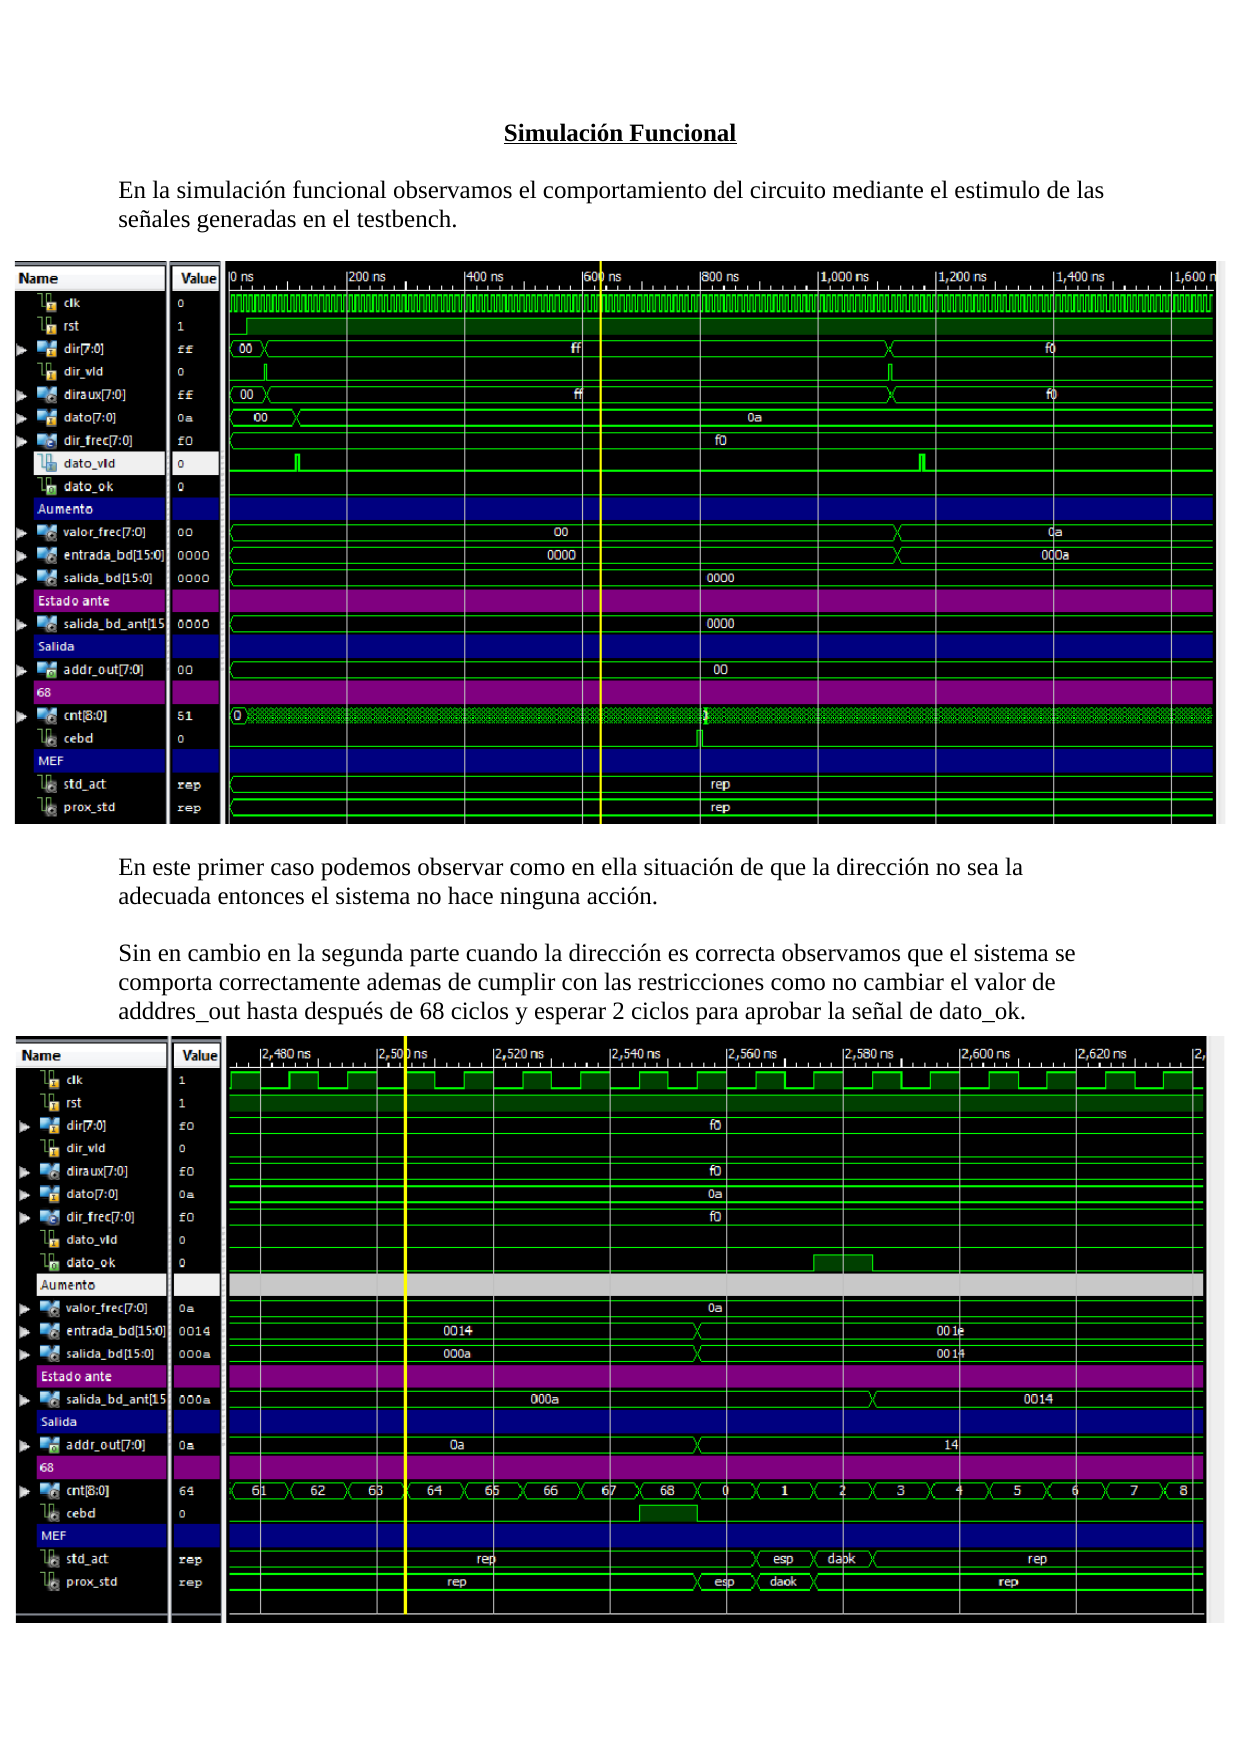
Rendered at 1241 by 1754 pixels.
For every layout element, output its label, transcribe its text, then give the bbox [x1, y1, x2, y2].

text En este primer caso podemos observar como en ella situación de que la dirección no sea la adecuada entonces el sistema no hace ninguna acción. [118, 852, 1122, 910]
picture [14, 261, 1226, 824]
text Simulación Funcional [118, 118, 1122, 147]
picture [15, 1036, 1225, 1623]
text En la simulación funcional observamos el comportamiento del circuito mediante el estimulo de las señales generadas en el testbench. [118, 176, 1122, 233]
text Sin en cambio en la segunda parte cuando la dirección es correcta observamos que el sistema se comporta correctamente ademas de cumplir con las restricciones como no cambiar el valor de adddres_out hasta después de 68 ciclos y esperar 2 ciclos para aprobar la señal de dato_ok. [118, 938, 1122, 1025]
